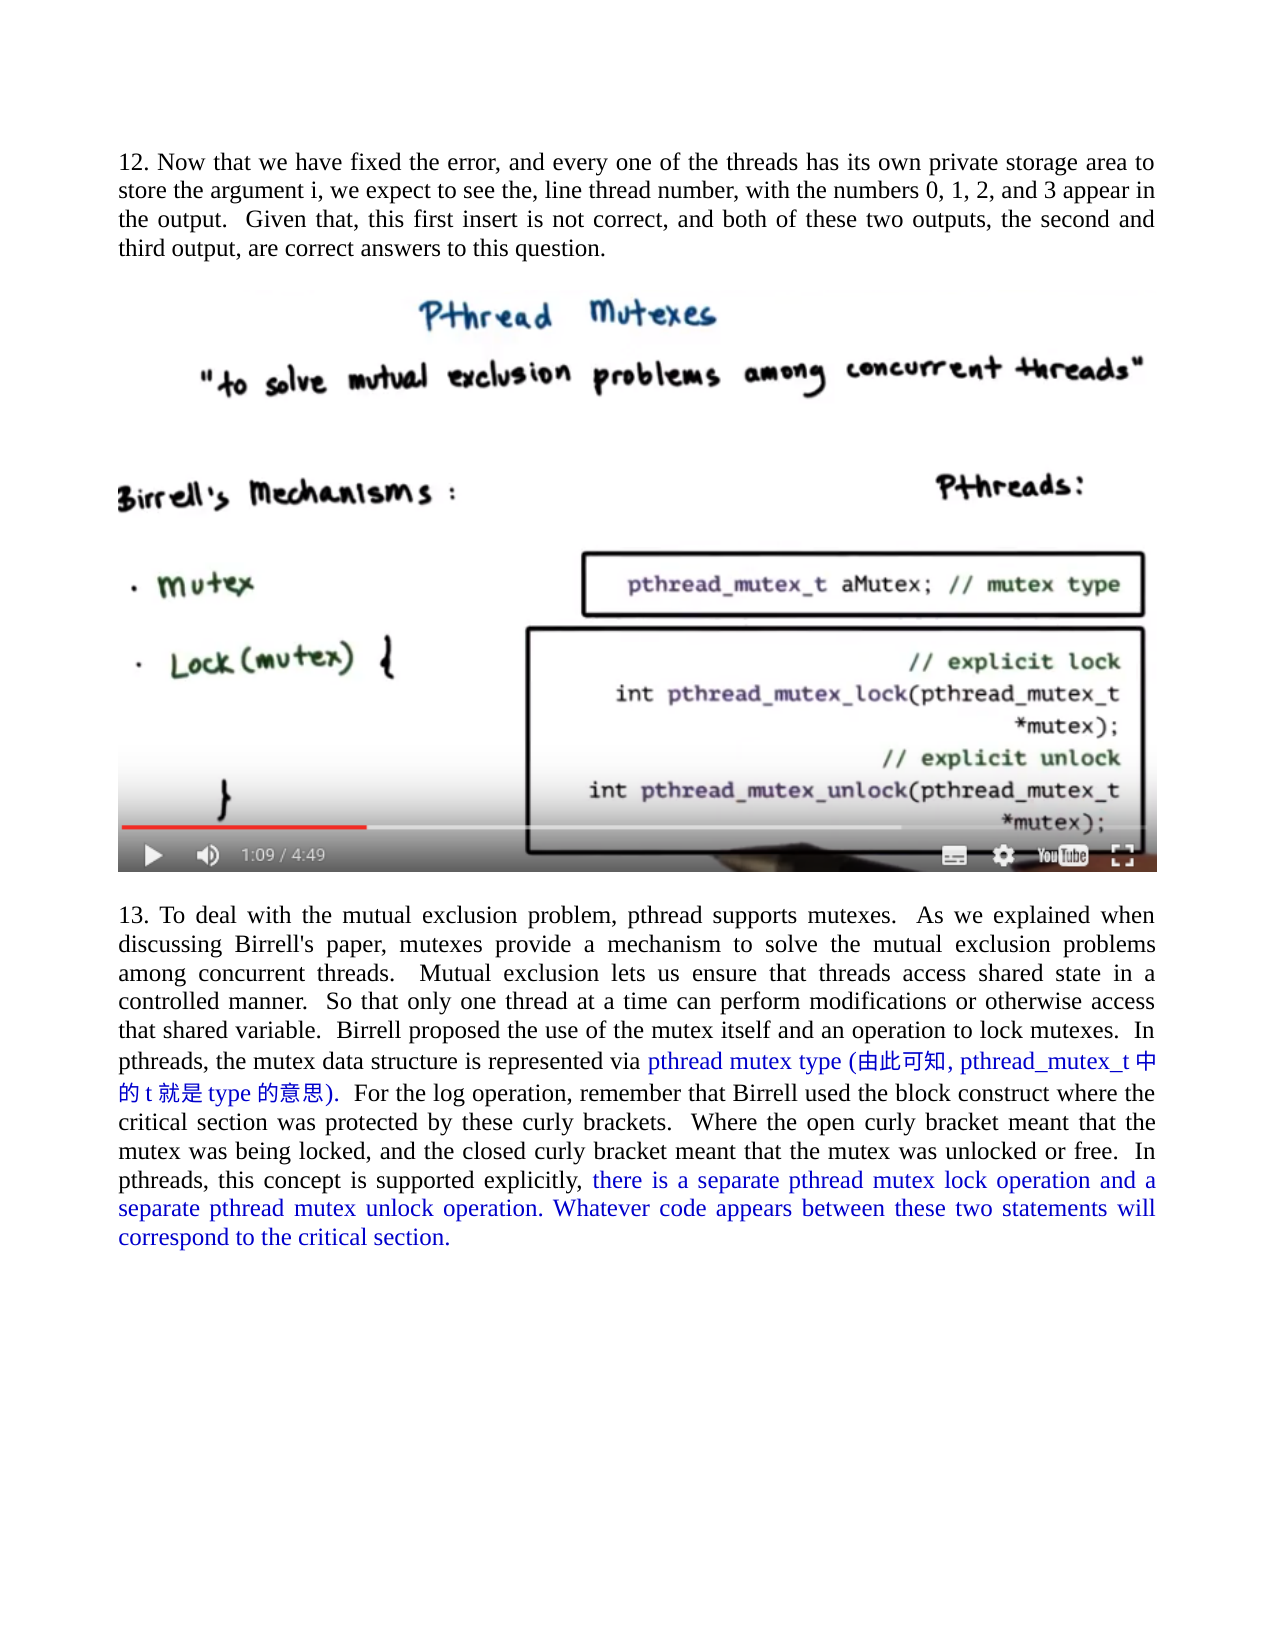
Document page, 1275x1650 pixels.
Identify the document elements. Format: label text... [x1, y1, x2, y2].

text 12. Now that we have fixed the error, and every one of the threads has its own private storage area to store the argument i, we expect to see the, line thread number, with the numbers 0, 1, 2, and 3 appear in the output. Given that, this first insert is not correct, and both of these two outputs, the second and third output, are correct answers to this question. [118, 147, 1157, 262]
picture [118, 290, 1157, 872]
text 13. To deal with the mutual exclusion problem, pthread supports mutexes. As we explained when discussing Birrell's paper, mutexes provide a mechanism to solve the mutual exclusion problems among concurrent threads. Mutual exclusion lets us ensure that threads access shared state in a controlled manner. So that only one thread at a time can perform modifications or otherwise access that shared variable. Birrell proposed the use of the mutex itself and an operation to lock mutexes. In pthreads, the mutex data structure is represented via pthread mutex type (由此可知, pthread_mutex_t中的t就是type的意思). For the log operation, remember that Birrell used the block construct where the critical section was protected by these curly brackets. Where the open curly bracket meant that the mutex was being locked, and the closed curly bracket meant that the mutex was unlocked or free. In pthreads, this concept is supported explicitly, there is a separate pthread mutex lock operation and a separate pthread mutex unlock operation. Whatever code appears between these two statements will correspond to the critical section. [118, 900, 1157, 1251]
